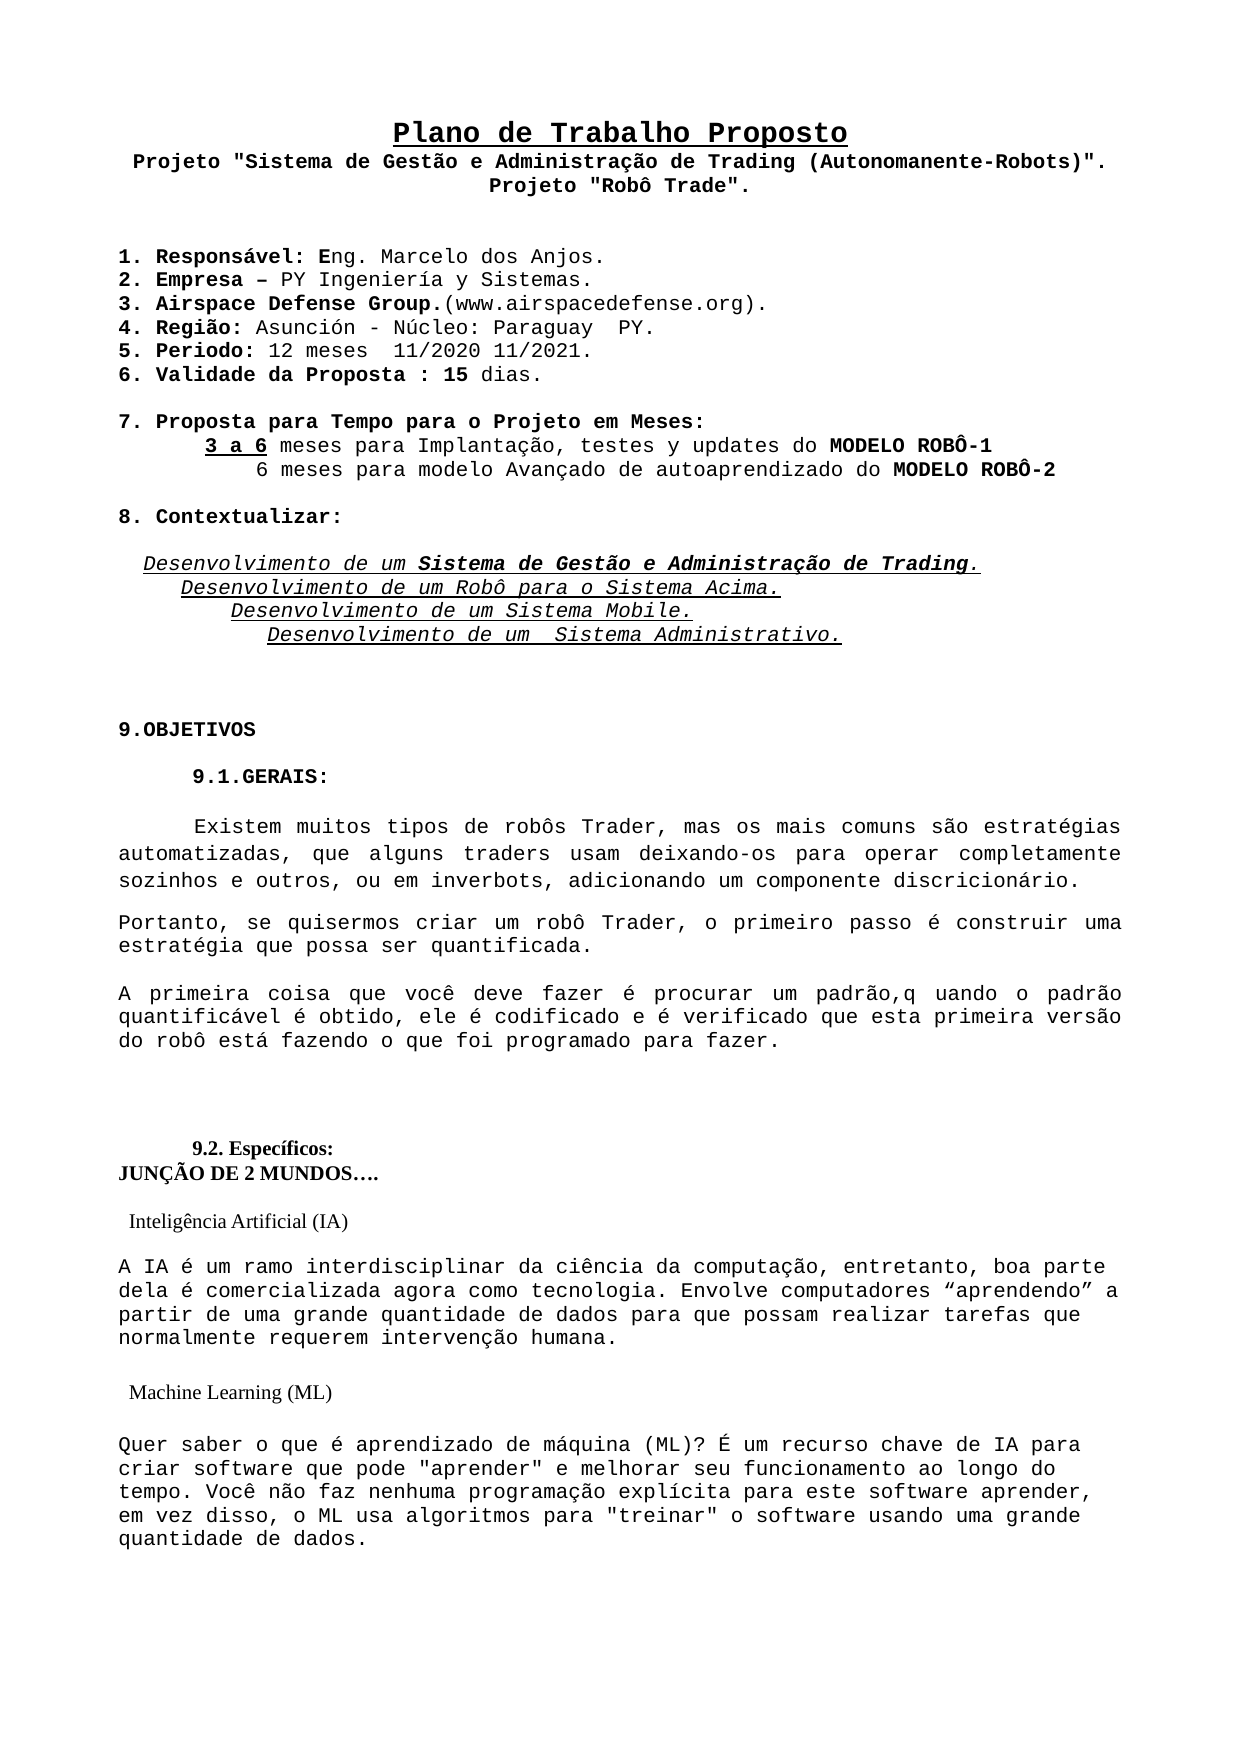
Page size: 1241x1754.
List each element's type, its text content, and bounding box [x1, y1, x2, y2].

text 9.OBJETIVOS [118, 719, 1122, 742]
text 9.2. Específicos: [118, 1136, 1122, 1160]
text 5. Periodo: 12 meses 11/2020 11/2021. [118, 340, 1122, 364]
text Projeto "Sistema de Gestão e Administração de Trading (Autonomanente-Robots)". [118, 151, 1122, 175]
text 6 meses para modelo Avançado de autoaprendizado do MODELO ROBÔ-2 [118, 458, 1122, 482]
text Desenvolvimento de um Robô para o Sistema Acima. [118, 577, 1122, 600]
text 7. Proposta para Tempo para o Projeto em Meses: [118, 411, 1122, 435]
text Desenvolvimento de um Sistema Mobile. [118, 600, 1122, 624]
text Projeto "Robô Trade". [118, 175, 1122, 198]
text 2. Empresa – PY Ingeniería y Sistemas. [118, 269, 1122, 293]
text 9.1.GERAIS: [118, 766, 1122, 789]
text 4. Região: Asunción - Núcleo: Paraguay PY. [118, 317, 1122, 340]
text Existem muitos tipos de robôs Trader, mas os mais comuns são estratégias automatizadas, que alguns traders usam deixando-os para operar completamente sozinhos e outros, ou em inverbots, adicionando um componente discricionário. [118, 814, 1122, 894]
text Plano de Trabalho Proposto [118, 118, 1122, 151]
text A primeira coisa que você deve fazer é procurar um padrão,q uando o padrão quantificável é obtido, ele é codificado e é verificado que esta primeira versão do robô está fazendo o que foi programado para fazer. [118, 983, 1122, 1054]
text Inteligência Artificial (IA) [118, 1208, 1122, 1233]
text 1. Responsável: Eng. Marcelo dos Anjos. [118, 246, 1122, 269]
text 3 a 6 meses para Implantação, testes y updates do MODELO ROBÔ-1 [118, 435, 1122, 458]
text 3. Airspace Defense Group.(www.airspacedefense.org). [118, 293, 1122, 317]
text 6. Validade da Proposta : 15 dias. [118, 364, 1122, 388]
text Desenvolvimento de um Sistema Administrativo. [118, 624, 1122, 648]
text JUNÇÃO DE 2 MUNDOS…. [118, 1160, 1122, 1184]
text Desenvolvimento de um Sistema de Gestão e Administração de Trading. [118, 553, 1122, 577]
text Quer saber o que é aprendizado de máquina (ML)? É um recurso chave de IA para criar software que pode "aprender" e melhorar seu funcionamento ao longo do tempo. Você não faz nenhuma programação explícita para este software aprender, em vez disso, o ML usa algoritmos para "treinar" o software usando uma grande quantidade de dados. [118, 1434, 1122, 1552]
text 8. Contextualizar: [118, 506, 1122, 529]
text A IA é um ramo interdisciplinar da ciência da computação, entretanto, boa parte dela é comercializada agora como tecnologia. Envolve computadores “aprendendo” a partir de uma grande quantidade de dados para que possam realizar tarefas que normalmente requerem intervenção humana. [118, 1256, 1122, 1351]
text Machine Learning (ML) [118, 1380, 1122, 1404]
text Portanto, se quisermos criar um robô Trader, o primeiro passo é construir uma estratégia que possa ser quantificada. [118, 912, 1122, 959]
